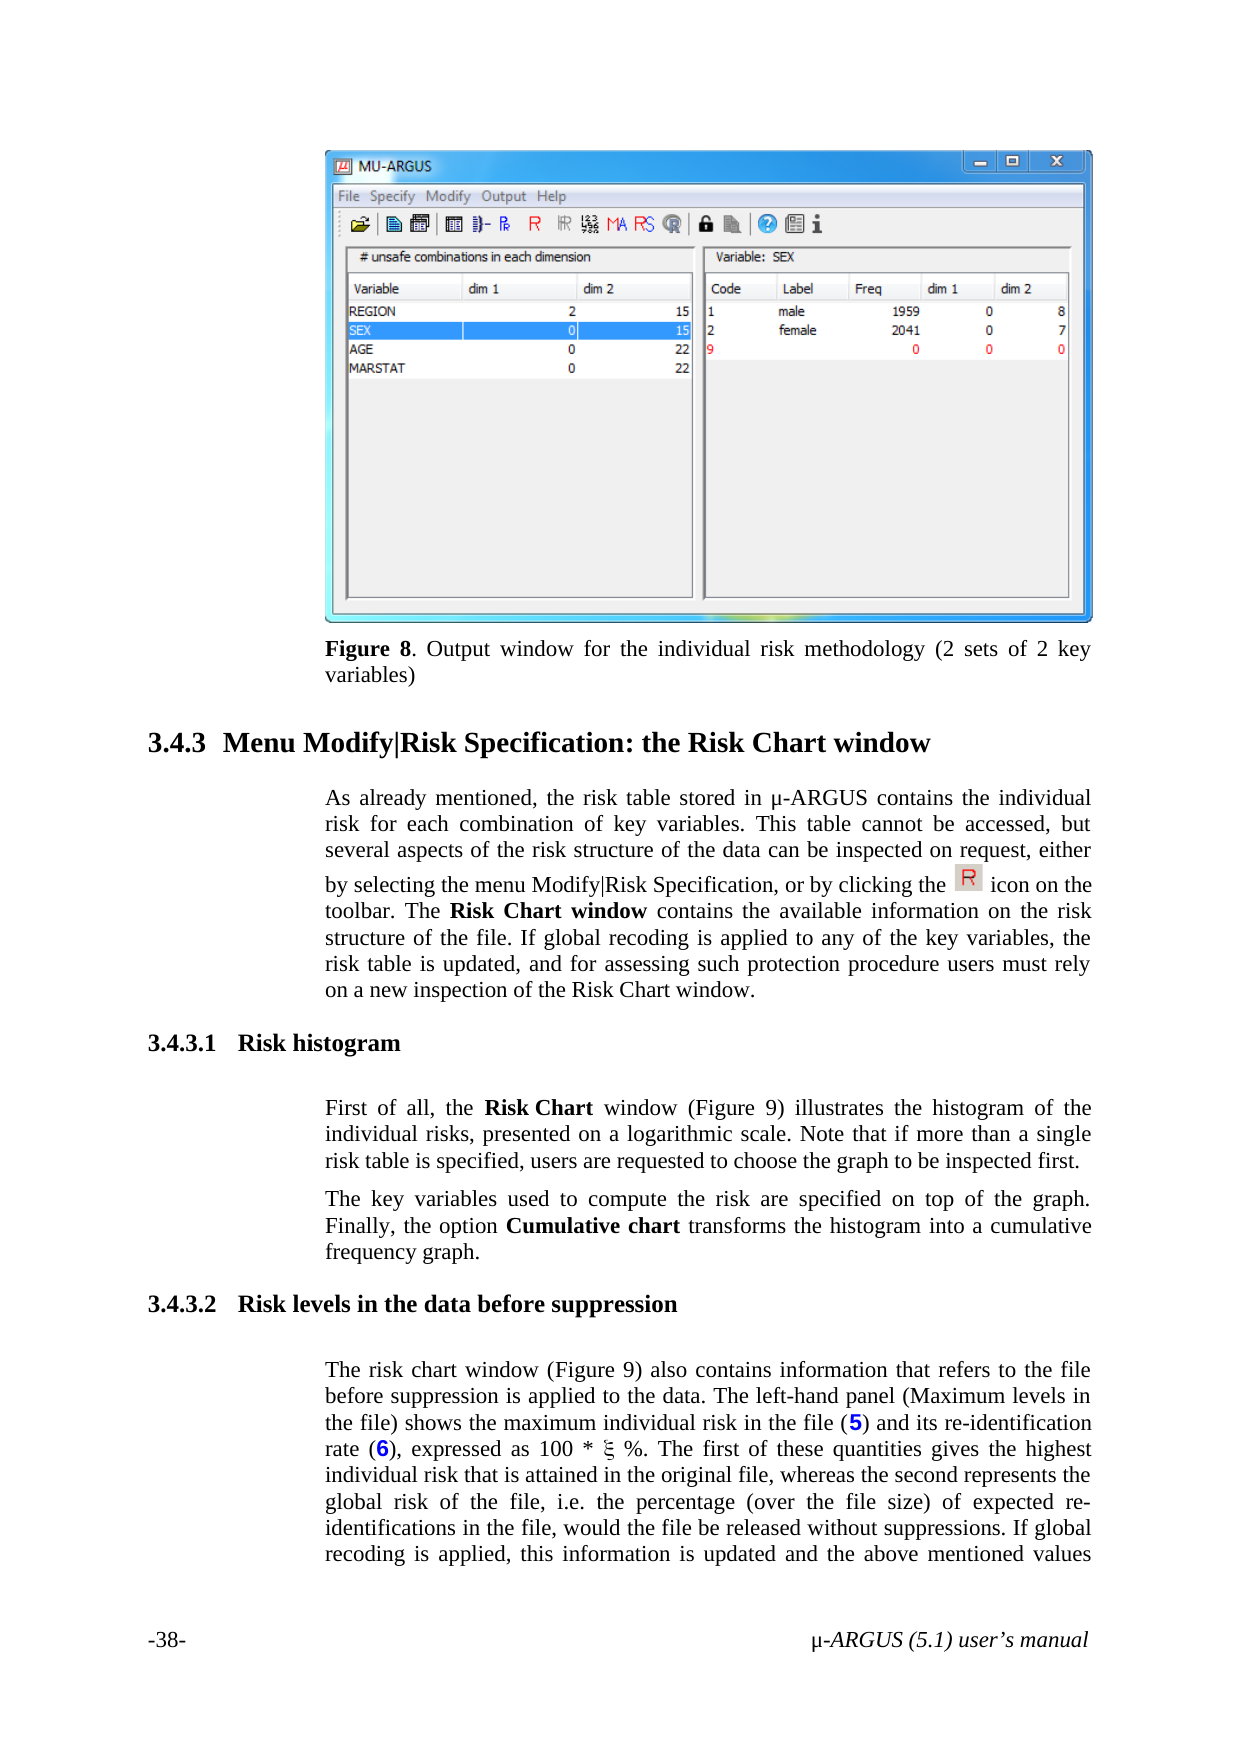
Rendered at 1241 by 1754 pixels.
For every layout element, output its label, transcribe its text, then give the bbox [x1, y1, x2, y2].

text The risk chart window (Figure 9) also contains information that refers to the file before suppression is applied to the data. The left-hand panel (Maximum levels in the file) shows the maximum individual risk in the file (5) and its re-identification rate (6), expressed as 100 * ξ %. The first of these quantities gives the highest individual risk that is attained in the original file, whereas the second represents the global risk of the file, i.e. the percentage (over the file size) of expected re-identifications in the file, would the file be released without suppressions. If global recoding is applied, this information is updated and the above mentioned values [325, 1356, 1092, 1567]
subtitle Risk levels in the data before suppression [148, 1289, 1092, 1318]
subtitle Risk histogram [148, 1028, 1092, 1056]
text Figure 8. Output window for the individual risk methodology (2 sets of 2 key variables) [325, 635, 1092, 687]
text The key variables used to compute the risk are specified on top of the graph. Finally, the option Cumulative chart transforms the histogram into a cumulative frequency graph. [325, 1186, 1092, 1264]
picture [954, 864, 983, 891]
picture [325, 150, 1093, 623]
subtitle Menu Modify|Risk Specification: the Risk Chart window [148, 725, 1092, 758]
text First of all, the Risk Chart window (Figure 9) illustrates the histogram of the individual risks, presented on a logarithmic scale. Note that if more than a single risk table is specified, users are requested to choose the graph to be inspected first. [325, 1094, 1092, 1173]
text As already mentioned, the risk table stored in μ-ARGUS contains the individual risk for each combination of key variables. This table cannot be accessed, but several aspects of the risk structure of the data can be inspected on request, either by selecting the menu Modify|Risk Specification, or by clicking the icon on the toolbar. The Risk Chart window contains the available information on the risk structure of the file. If global recoding is applied to any of the key variables, the risk table is updated, and for assessing such protection procedure users must rely on a new inspection of the Risk Chart window. [325, 783, 1092, 1003]
